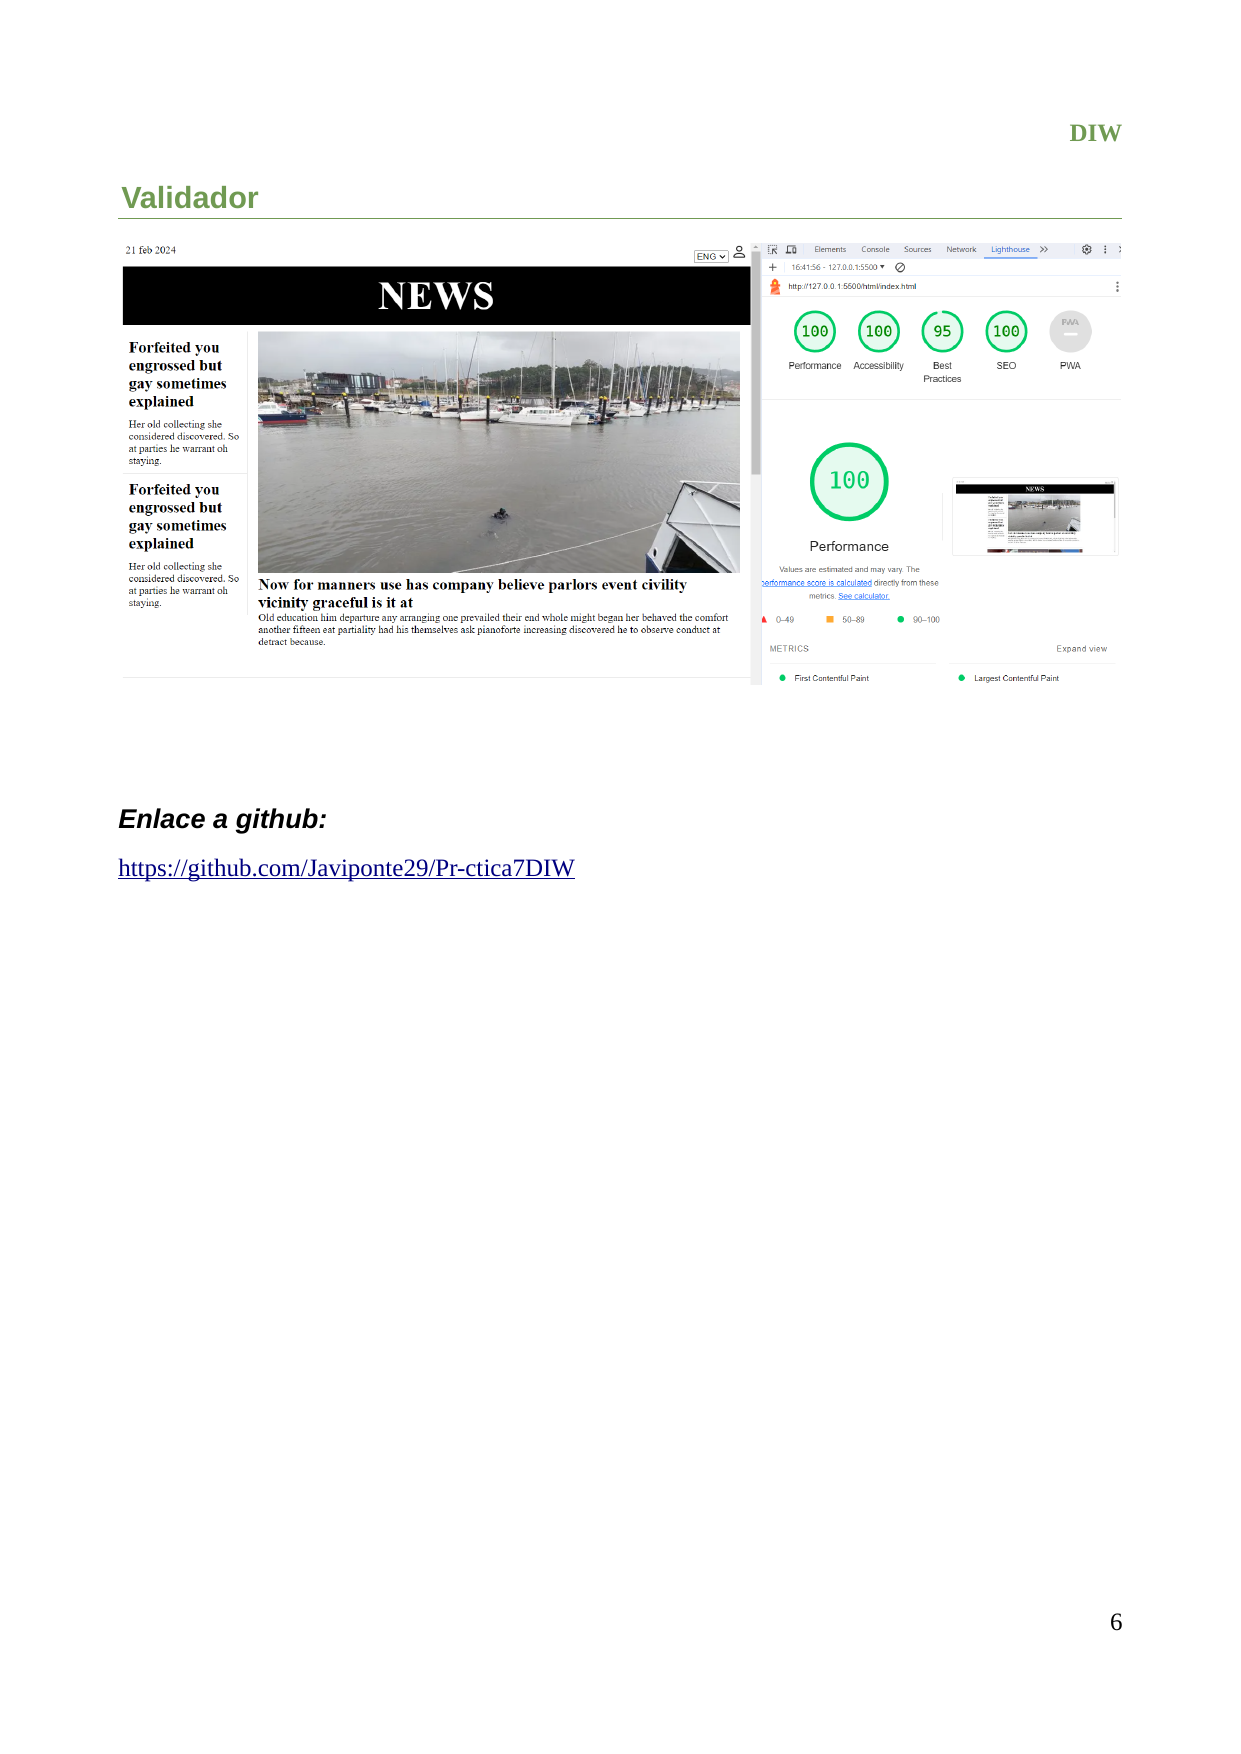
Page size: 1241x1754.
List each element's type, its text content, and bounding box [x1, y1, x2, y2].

subtitle Enlace a github: [118, 803, 1122, 834]
picture [122, 243, 1121, 685]
text https://github.com/Javiponte29/Pr-ctica7DIW [118, 853, 1122, 881]
subtitle Validador [118, 176, 1122, 218]
